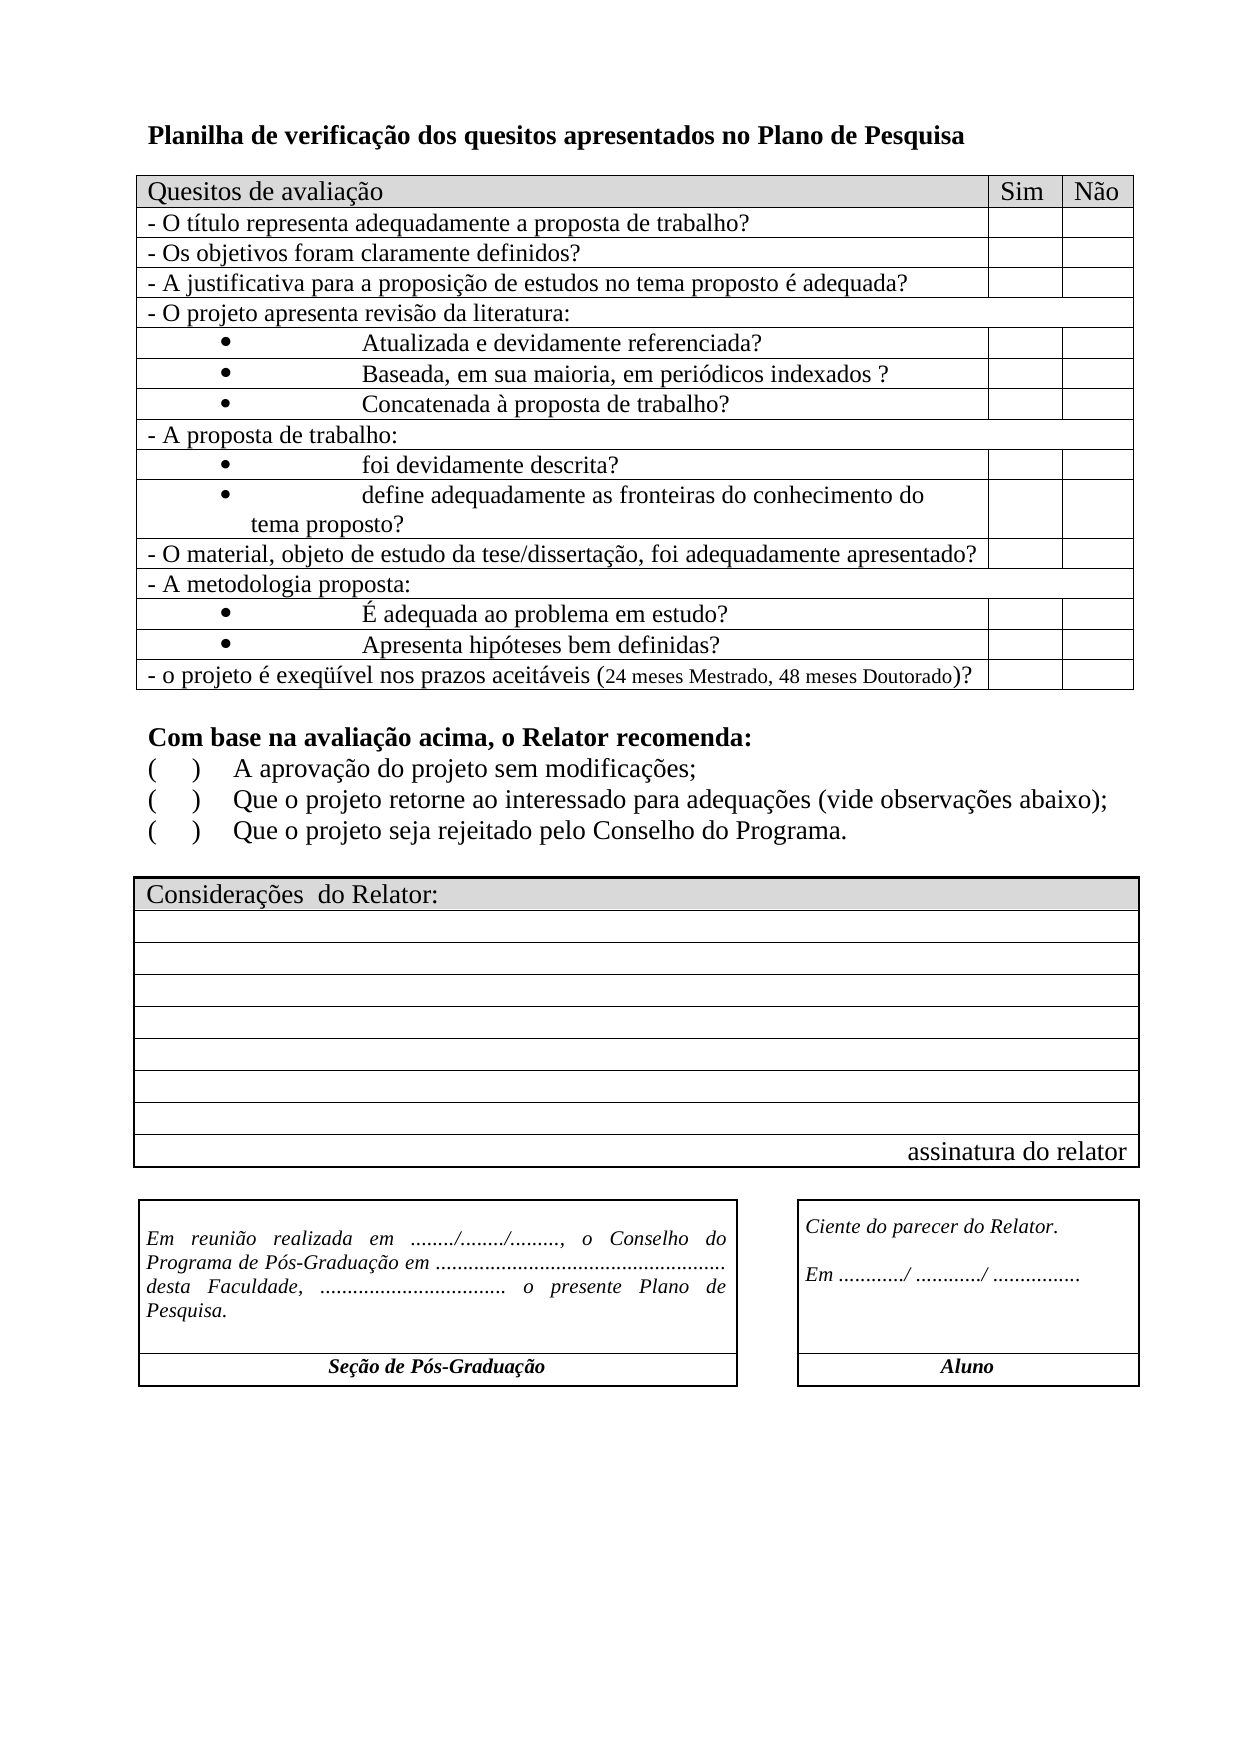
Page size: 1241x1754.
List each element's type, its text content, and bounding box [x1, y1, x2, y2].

table_cell [989, 660, 1062, 689]
table_cell Concatenada à proposta de trabalho? [137, 389, 988, 418]
table_cell [989, 539, 1062, 568]
table_cell - A metodologia proposta: [137, 569, 1133, 598]
table_cell [135, 1071, 1138, 1102]
table_cell [1063, 208, 1133, 237]
table_cell [989, 480, 1062, 538]
table_cell - o projeto é exeqüível nos prazos aceitáveis (24 meses Mestrado, 48 meses Doutorado)? [137, 660, 988, 689]
table_cell [135, 975, 1138, 1006]
table_cell assinatura do relator [135, 1135, 1138, 1166]
table_header Em reunião realizada em ......../......../........., o Conselho do Programa de Pós-Graduação em ..................................................... desta Faculdade, .................................. o presente Plano de Pesquisa. [140, 1201, 736, 1353]
table_cell Apresenta hipóteses bem definidas? [137, 630, 988, 659]
table_cell [989, 630, 1062, 659]
table_cell [135, 911, 1138, 942]
table_cell [738, 1353, 797, 1385]
table_header Quesitos de avaliação [137, 176, 988, 207]
table_cell [989, 599, 1062, 628]
table_cell Aluno [799, 1354, 1138, 1385]
table_cell [989, 328, 1062, 358]
table_cell - A proposta de trabalho: [137, 420, 1133, 448]
table_cell [1063, 268, 1133, 297]
table_cell [1063, 539, 1133, 568]
text Com base na avaliação acima, o Relator recomenda: [148, 721, 1122, 752]
table_cell [1063, 238, 1133, 267]
table_cell [1063, 660, 1133, 689]
table_cell É adequada ao problema em estudo? [137, 599, 988, 628]
table_cell - O projeto apresenta revisão da literatura: [137, 298, 1133, 327]
table_cell [989, 268, 1062, 297]
table_header Considerações do Relator: [135, 879, 1138, 909]
table_cell ( ) [136, 814, 222, 845]
table_cell - A justificativa para a proposição de estudos no tema proposto é adequada? [137, 268, 988, 297]
table_cell [989, 450, 1062, 479]
table_cell [135, 1103, 1138, 1134]
table_cell [989, 359, 1062, 388]
table_cell [135, 943, 1138, 974]
table_header Não [1063, 176, 1133, 207]
table_cell [989, 238, 1062, 267]
table_cell Que o projeto retorne ao interessado para adequações (vide observações abaixo); [222, 783, 1133, 814]
table_cell - O material, objeto de estudo da tese/dissertação, foi adequadamente apresentado? [137, 539, 988, 568]
table_cell - Os objetivos foram claramente definidos? [137, 238, 988, 267]
table_header ( ) [136, 752, 222, 783]
table_cell [1063, 389, 1133, 418]
text Planilha de verificação dos quesitos apresentados no Plano de Pesquisa [148, 120, 1122, 151]
table_cell [1063, 359, 1133, 388]
table_cell [989, 208, 1062, 237]
table_header [738, 1199, 797, 1353]
table_cell foi devidamente descrita? [137, 450, 988, 479]
table_cell [1063, 328, 1133, 358]
table_cell define adequadamente as fronteiras do conhecimento do tema proposto? [137, 480, 988, 538]
table_cell [1063, 599, 1133, 628]
table_header A aprovação do projeto sem modificações; [222, 752, 1133, 783]
table_cell [1063, 630, 1133, 659]
table_cell [135, 1007, 1138, 1038]
table_cell ( ) [136, 783, 222, 814]
table_cell Que o projeto seja rejeitado pelo Conselho do Programa. [222, 814, 1133, 845]
table_cell Baseada, em sua maioria, em periódicos indexados ? [137, 359, 988, 388]
table_cell [1063, 480, 1133, 538]
table_cell - O título representa adequadamente a proposta de trabalho? [137, 208, 988, 237]
table_cell Atualizada e devidamente referenciada? [137, 328, 988, 358]
table_cell [989, 389, 1062, 418]
table_cell Seção de Pós-Graduação [140, 1354, 736, 1385]
table_header Sim [989, 176, 1062, 207]
table_cell [135, 1039, 1138, 1070]
table_cell [1063, 450, 1133, 479]
table_header Ciente do parecer do Relator. Em ............/ ............/ ................ [799, 1201, 1138, 1353]
